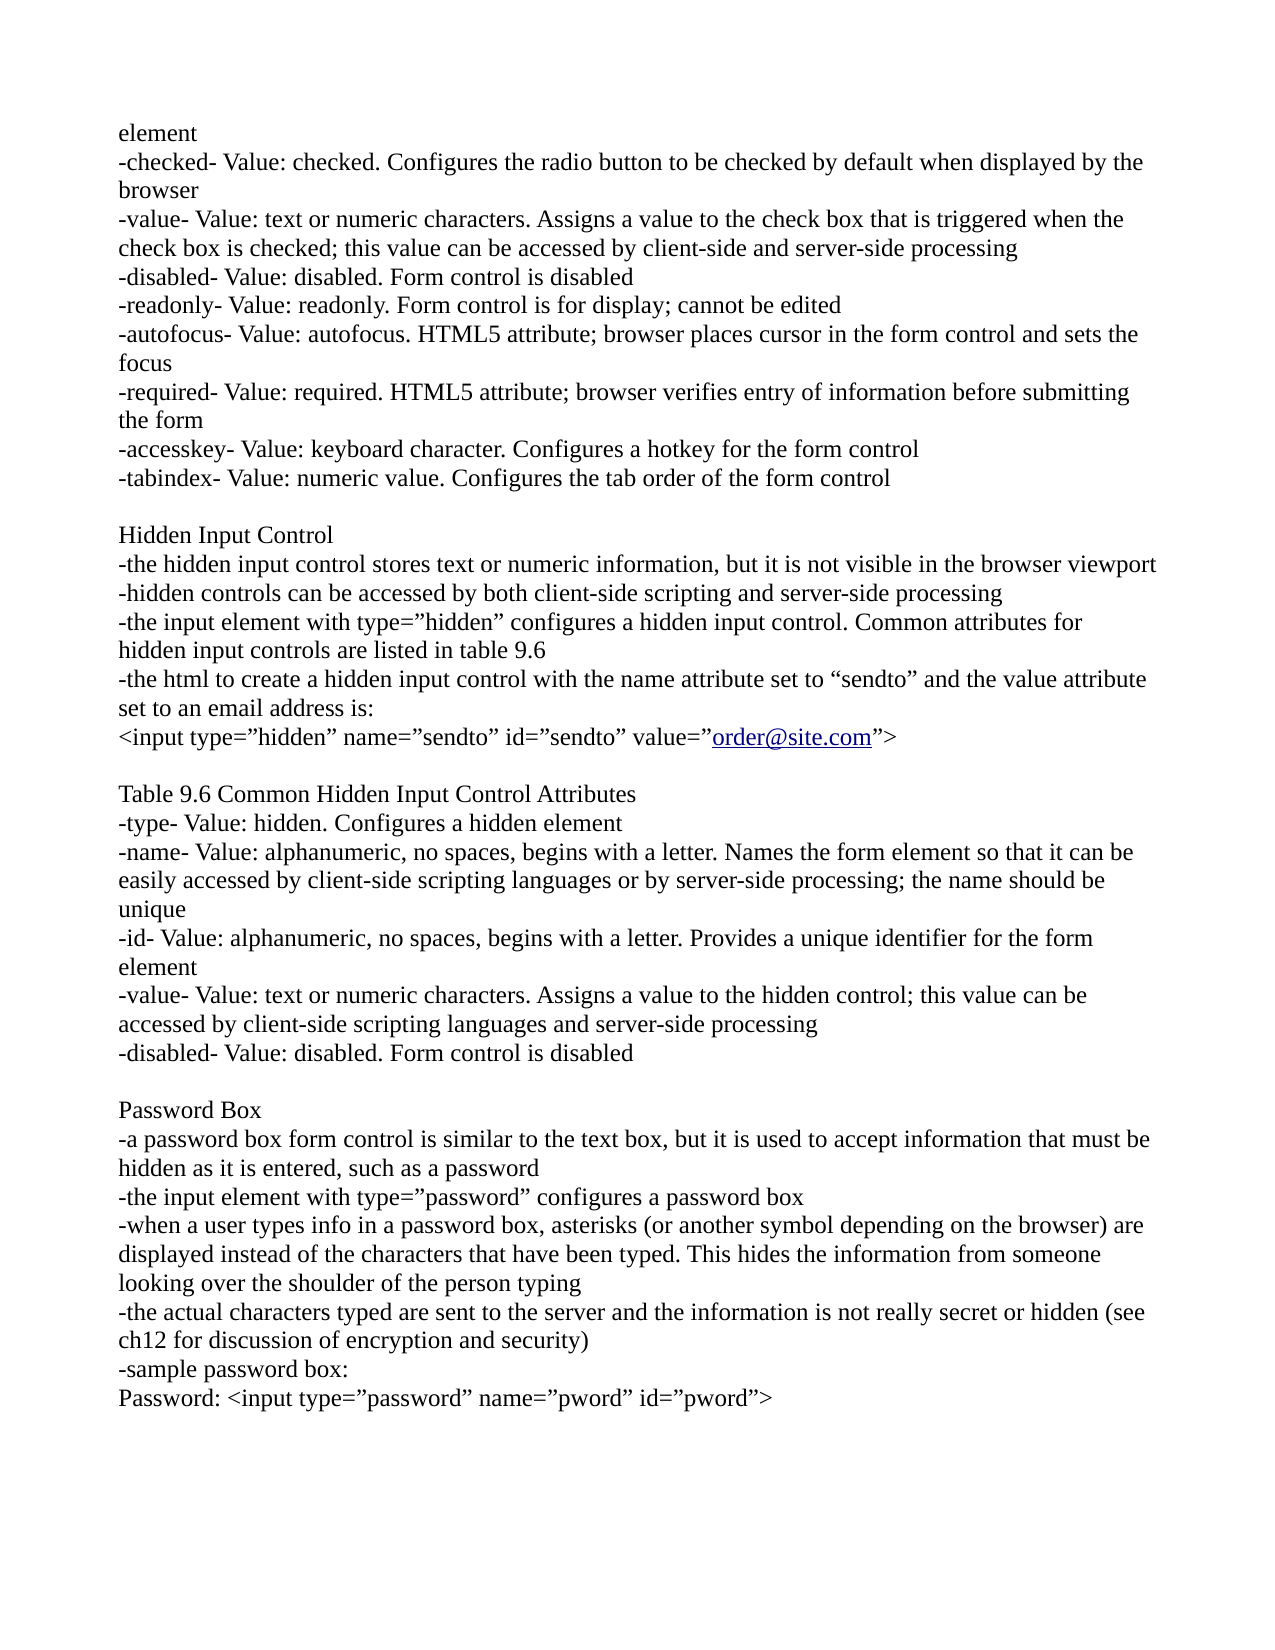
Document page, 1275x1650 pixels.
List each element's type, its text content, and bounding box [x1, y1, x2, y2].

text -name- Value: alphanumeric, no spaces, begins with a letter. Names the form element so that it can be easily accessed by client-side scripting languages or by server-side processing; the name should be unique [118, 837, 1157, 923]
text element [118, 118, 1157, 147]
text <input type=”hidden” name=”sendto” id=”sendto” value=”order@site.com”> [118, 722, 1157, 751]
text Table 9.6 Common Hidden Input Control Attributes [118, 779, 1157, 808]
text -the input element with type=”password” configures a password box [118, 1182, 1157, 1211]
text -the hidden input control stores text or numeric information, but it is not visible in the browser viewport [118, 549, 1157, 578]
text -type- Value: hidden. Configures a hidden element [118, 808, 1157, 837]
text -disabled- Value: disabled. Form control is disabled [118, 1038, 1157, 1067]
text -tabindex- Value: numeric value. Configures the tab order of the form control [118, 463, 1157, 492]
text -the actual characters typed are sent to the server and the information is not really secret or hidden (see ch12 for discussion of encryption and security) [118, 1297, 1157, 1354]
text -autofocus- Value: autofocus. HTML5 attribute; browser places cursor in the form control and sets the focus [118, 319, 1157, 377]
text -required- Value: required. HTML5 attribute; browser verifies entry of information before submitting the form [118, 377, 1157, 434]
text Password: <input type=”password” name=”pword” id=”pword”> [118, 1383, 1157, 1412]
text -the html to create a hidden input control with the name attribute set to “sendto” and the value attribute set to an email address is: [118, 664, 1157, 722]
text -value- Value: text or numeric characters. Assigns a value to the hidden control; this value can be accessed by client-side scripting languages and server-side processing [118, 981, 1157, 1038]
text -checked- Value: checked. Configures the radio button to be checked by default when displayed by the browser [118, 147, 1157, 204]
text Password Box [118, 1096, 1157, 1124]
text -value- Value: text or numeric characters. Assigns a value to the check box that is triggered when the check box is checked; this value can be accessed by client-side and server-side processing [118, 204, 1157, 262]
text -id- Value: alphanumeric, no spaces, begins with a letter. Provides a unique identifier for the form element [118, 923, 1157, 981]
text -sample password box: [118, 1354, 1157, 1383]
text Hidden Input Control [118, 521, 1157, 549]
text -hidden controls can be accessed by both client-side scripting and server-side processing [118, 578, 1157, 607]
text -when a user types info in a password box, asterisks (or another symbol depending on the browser) are displayed instead of the characters that have been typed. This hides the information from someone looking over the shoulder of the person typing [118, 1211, 1157, 1297]
text -the input element with type=”hidden” configures a hidden input control. Common attributes for hidden input controls are listed in table 9.6 [118, 607, 1157, 664]
text -disabled- Value: disabled. Form control is disabled [118, 262, 1157, 291]
text -a password box form control is similar to the text box, but it is used to accept information that must be hidden as it is entered, such as a password [118, 1124, 1157, 1182]
text -readonly- Value: readonly. Form control is for display; cannot be edited [118, 291, 1157, 319]
text -accesskey- Value: keyboard character. Configures a hotkey for the form control [118, 434, 1157, 463]
